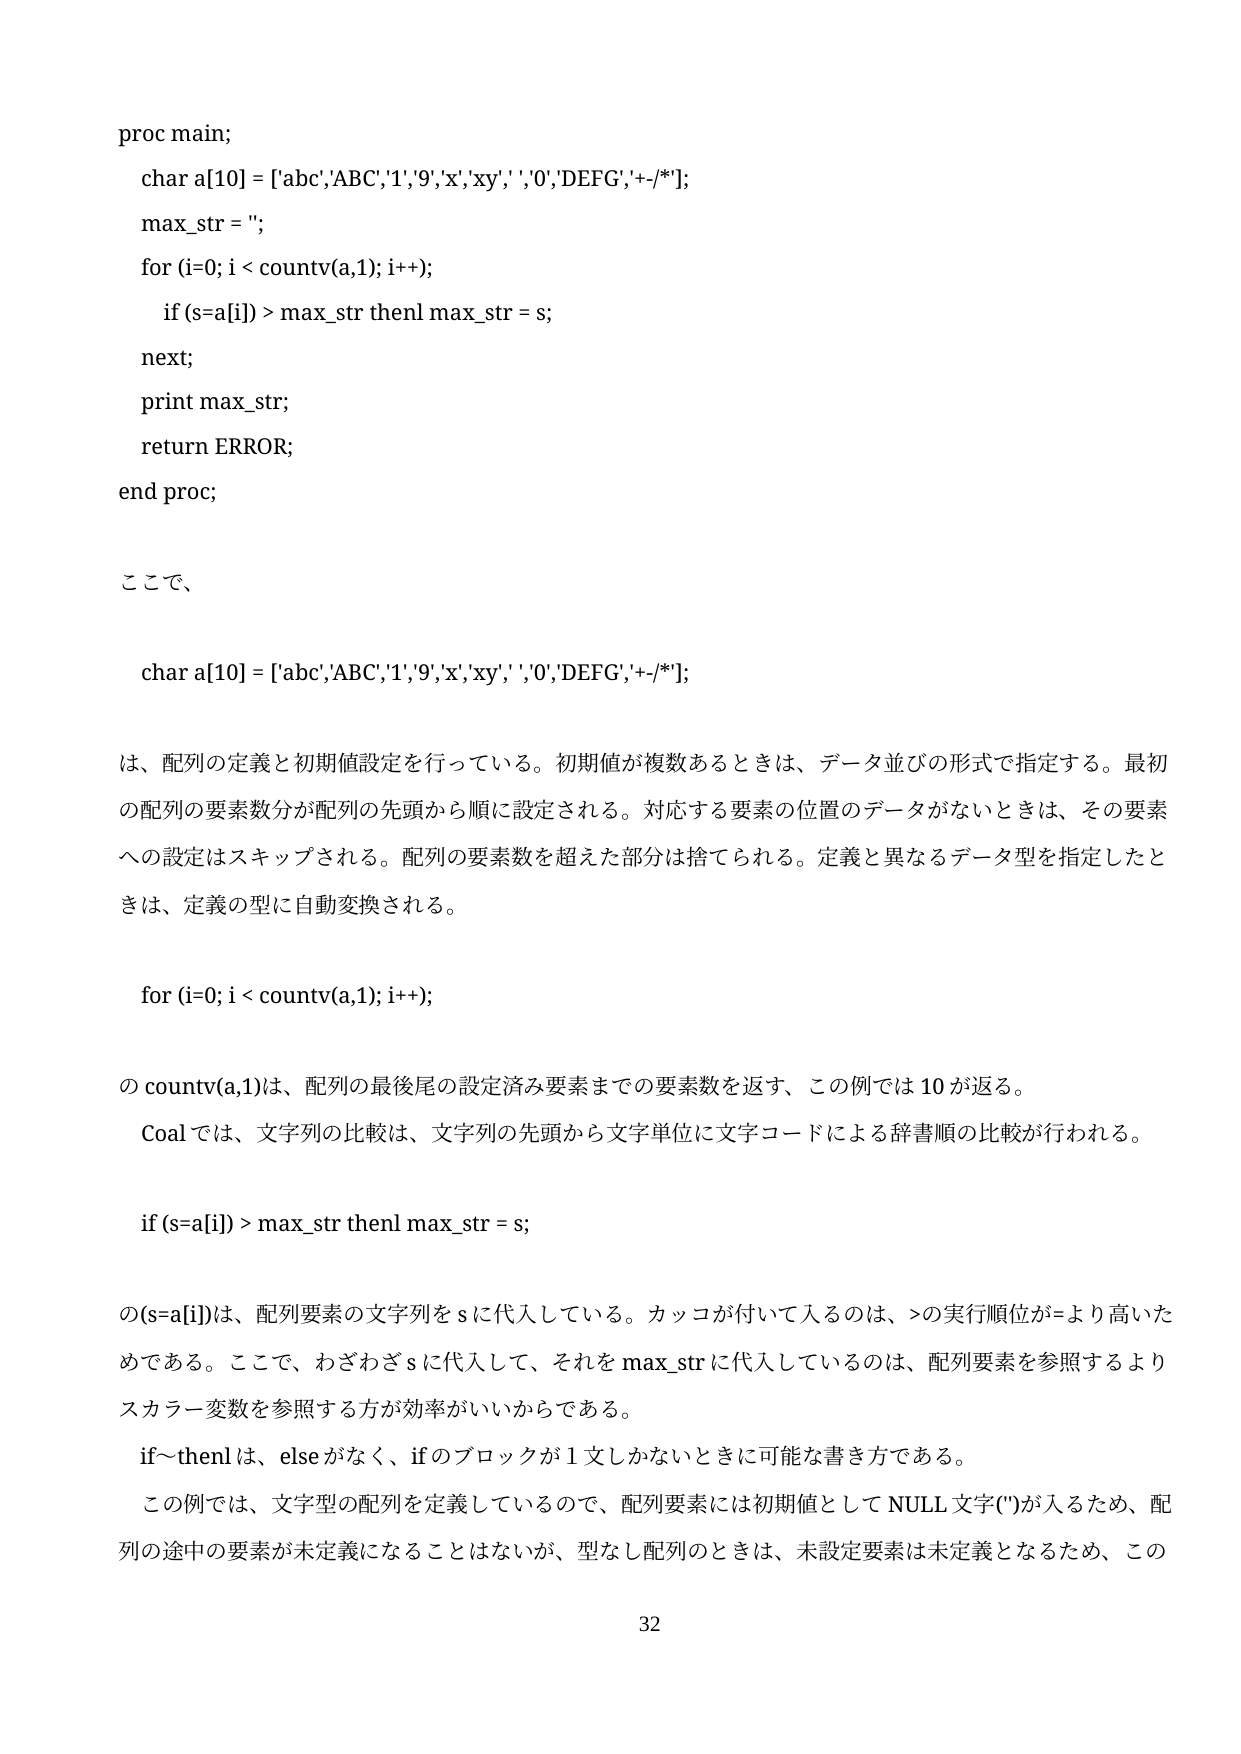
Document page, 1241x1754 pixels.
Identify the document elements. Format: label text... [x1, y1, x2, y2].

text proc main; [118, 118, 1181, 148]
text Coalでは、文字列の比較は、文字列の先頭から文字単位に文字コードによる辞書順の比較が行われる。 [118, 1116, 1181, 1148]
text if～thenlは、elseがなく、ifのブロックが１文しかないときに可能な書き方である。 [118, 1439, 1181, 1471]
text return ERROR; [118, 431, 1181, 461]
text max_str = ''; [118, 207, 1181, 237]
text char a[10] = ['abc','ABC','1','9','x','xy',' ','0','DEFG','+-/*']; [118, 163, 1181, 193]
text この例では、文字型の配列を定義しているので、配列要素には初期値としてNULL文字('')が入るため、配列の途中の要素が未定義になることはないが、型なし配列のときは、未設定要素は未定義となるため、この [118, 1487, 1181, 1566]
text のcountv(a,1)は、配列の最後尾の設定済み要素までの要素数を返す、この例では10が返る。 [118, 1069, 1181, 1101]
text if (s=a[i]) > max_str thenl max_str = s; [118, 1208, 1181, 1238]
text の(s=a[i])は、配列要素の文字列をsに代入している。カッコが付いて入るのは、>の実行順位が=より高いためである。ここで、わざわざsに代入して、それをmax_strに代入しているのは、配列要素を参照するよりスカラー変数を参照する方が効率がいいからである。 [118, 1298, 1181, 1424]
text char a[10] = ['abc','ABC','1','9','x','xy',' ','0','DEFG','+-/*']; [118, 657, 1181, 687]
text end proc; [118, 476, 1181, 505]
text if (s=a[i]) > max_str thenl max_str = s; [118, 297, 1181, 327]
text for (i=0; i < countv(a,1); i++); [118, 980, 1181, 1009]
text next; [118, 342, 1181, 371]
text for (i=0; i < countv(a,1); i++); [118, 252, 1181, 282]
text ここで、 [118, 565, 1181, 596]
text print max_str; [118, 386, 1181, 416]
text は、配列の定義と初期値設定を行っている。初期値が複数あるときは、データ並びの形式で指定する。最初の配列の要素数分が配列の先頭から順に設定される。対応する要素の位置のデータがないときは、その要素への設定はスキップされる。配列の要素数を超えた部分は捨てられる。定義と異なるデータ型を指定したときは、定義の型に自動変換される。 [118, 746, 1181, 919]
